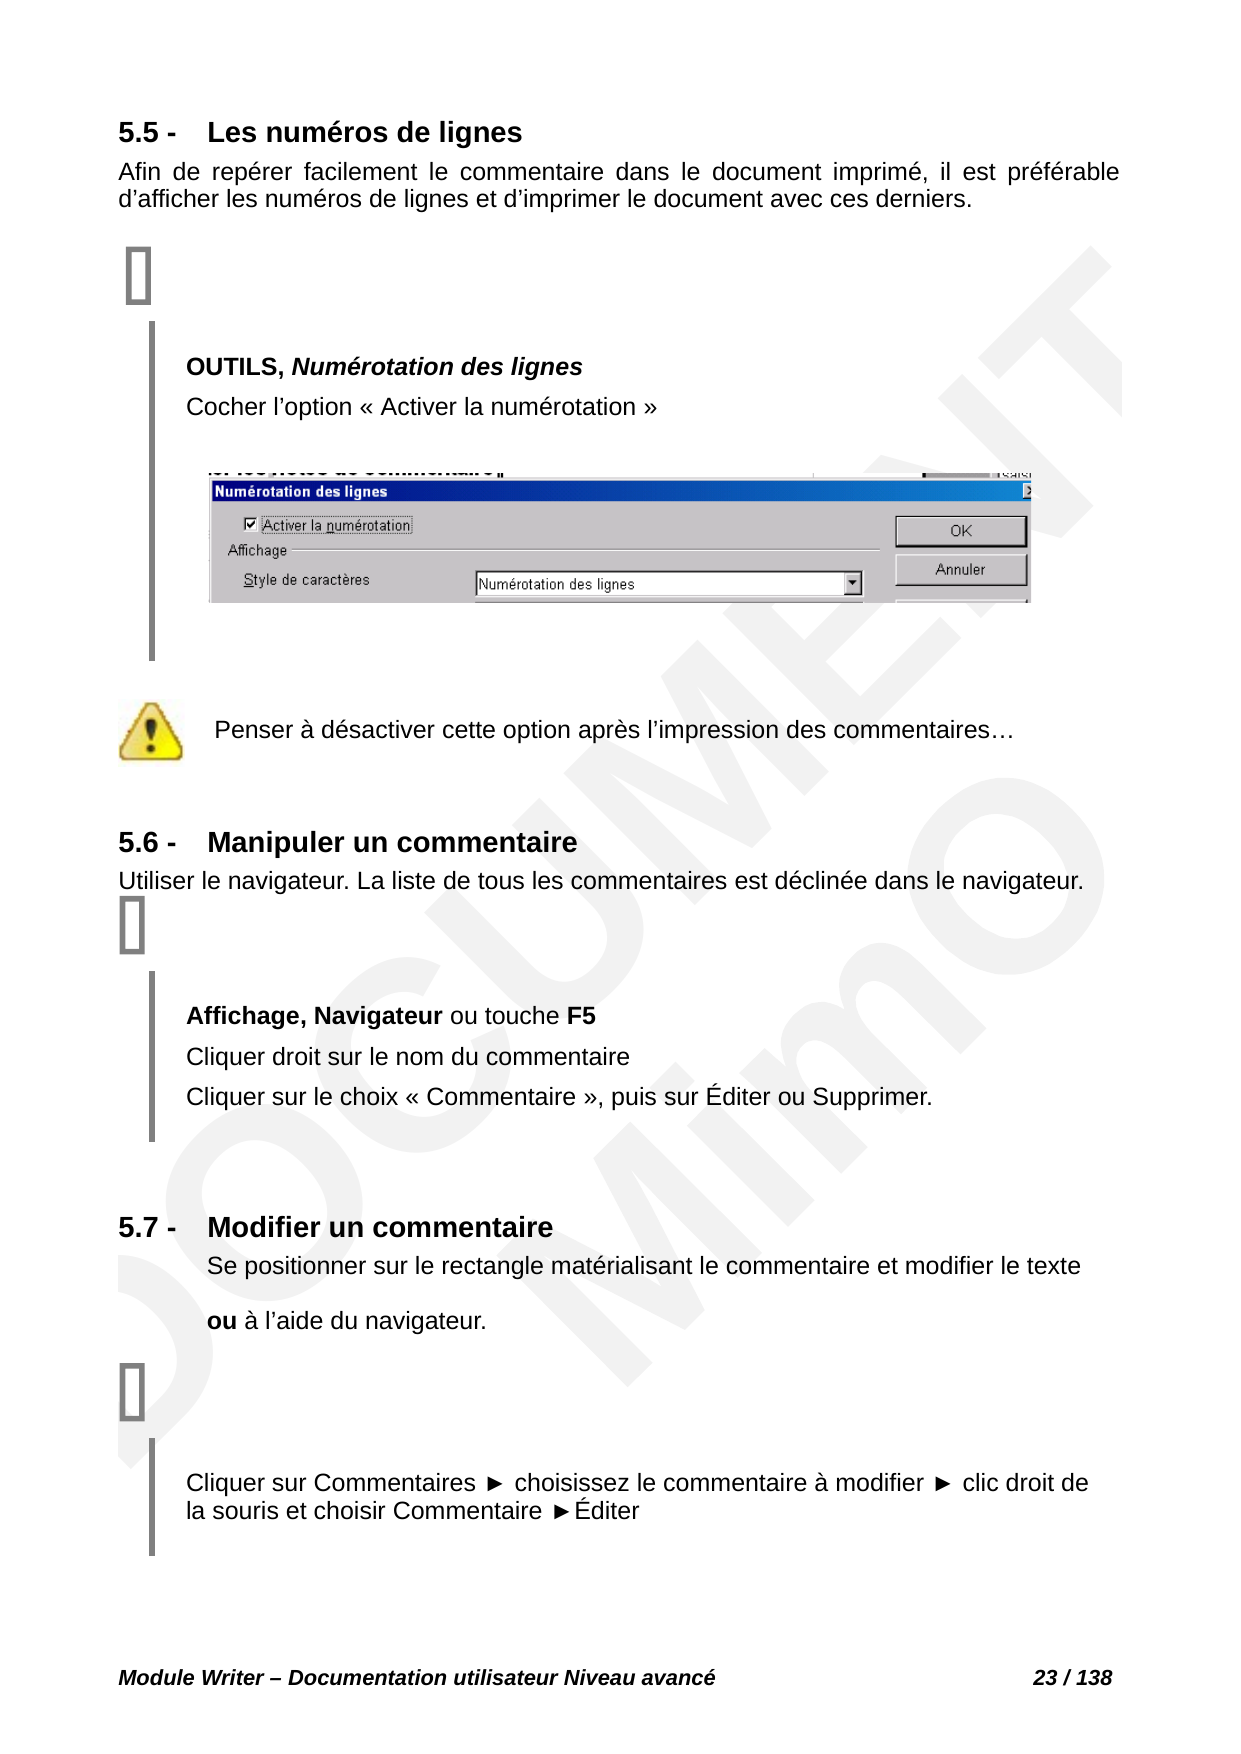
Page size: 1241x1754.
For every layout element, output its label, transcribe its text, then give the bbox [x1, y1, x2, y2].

text Cocher l’option « Activer la numérotation » [155, 362, 1122, 421]
text Cliquer droit sur le nom du commentaire [155, 1011, 1122, 1052]
text 8 [124, 246, 1122, 321]
subtitle Les numéros de lignes [118, 116, 1122, 149]
text Utiliser le navigateur. La liste de tous les commentaires est déclinée dans le navigateur. [118, 867, 1122, 895]
list ou à l’aide du navigateur. [207, 1307, 1122, 1335]
text OUTILS, Numérotation des lignes [155, 321, 1122, 362]
text Cliquer sur Commentaires ► choisissez le commentaire à modifier ► clic droit de la souris et choisir Commentaire ►Éditer [155, 1438, 1122, 1556]
subtitle Modifier un commentaire [118, 1211, 1122, 1244]
text 8 [118, 895, 1122, 971]
picture [118, 699, 185, 767]
text 8 [118, 1362, 1122, 1438]
subtitle Manipuler un commentaire [118, 826, 1122, 859]
text Affichage, Navigateur ou touche F5 [155, 971, 1122, 1011]
text Afin de repérer facilement le commentaire dans le document imprimé, il est préférable d’afficher les numéros de lignes et d’imprimer le document avec ces derniers. [118, 157, 1122, 213]
text Penser à désactiver cette option après l’impression des commentaires… [185, 716, 1122, 744]
picture [208, 473, 1032, 603]
list Se positionner sur le rectangle matérialisant le commentaire et modifier le texte [207, 1252, 1122, 1280]
text Cliquer sur le choix « Commentaire », puis sur Éditer ou Supprimer. [155, 1052, 1122, 1142]
